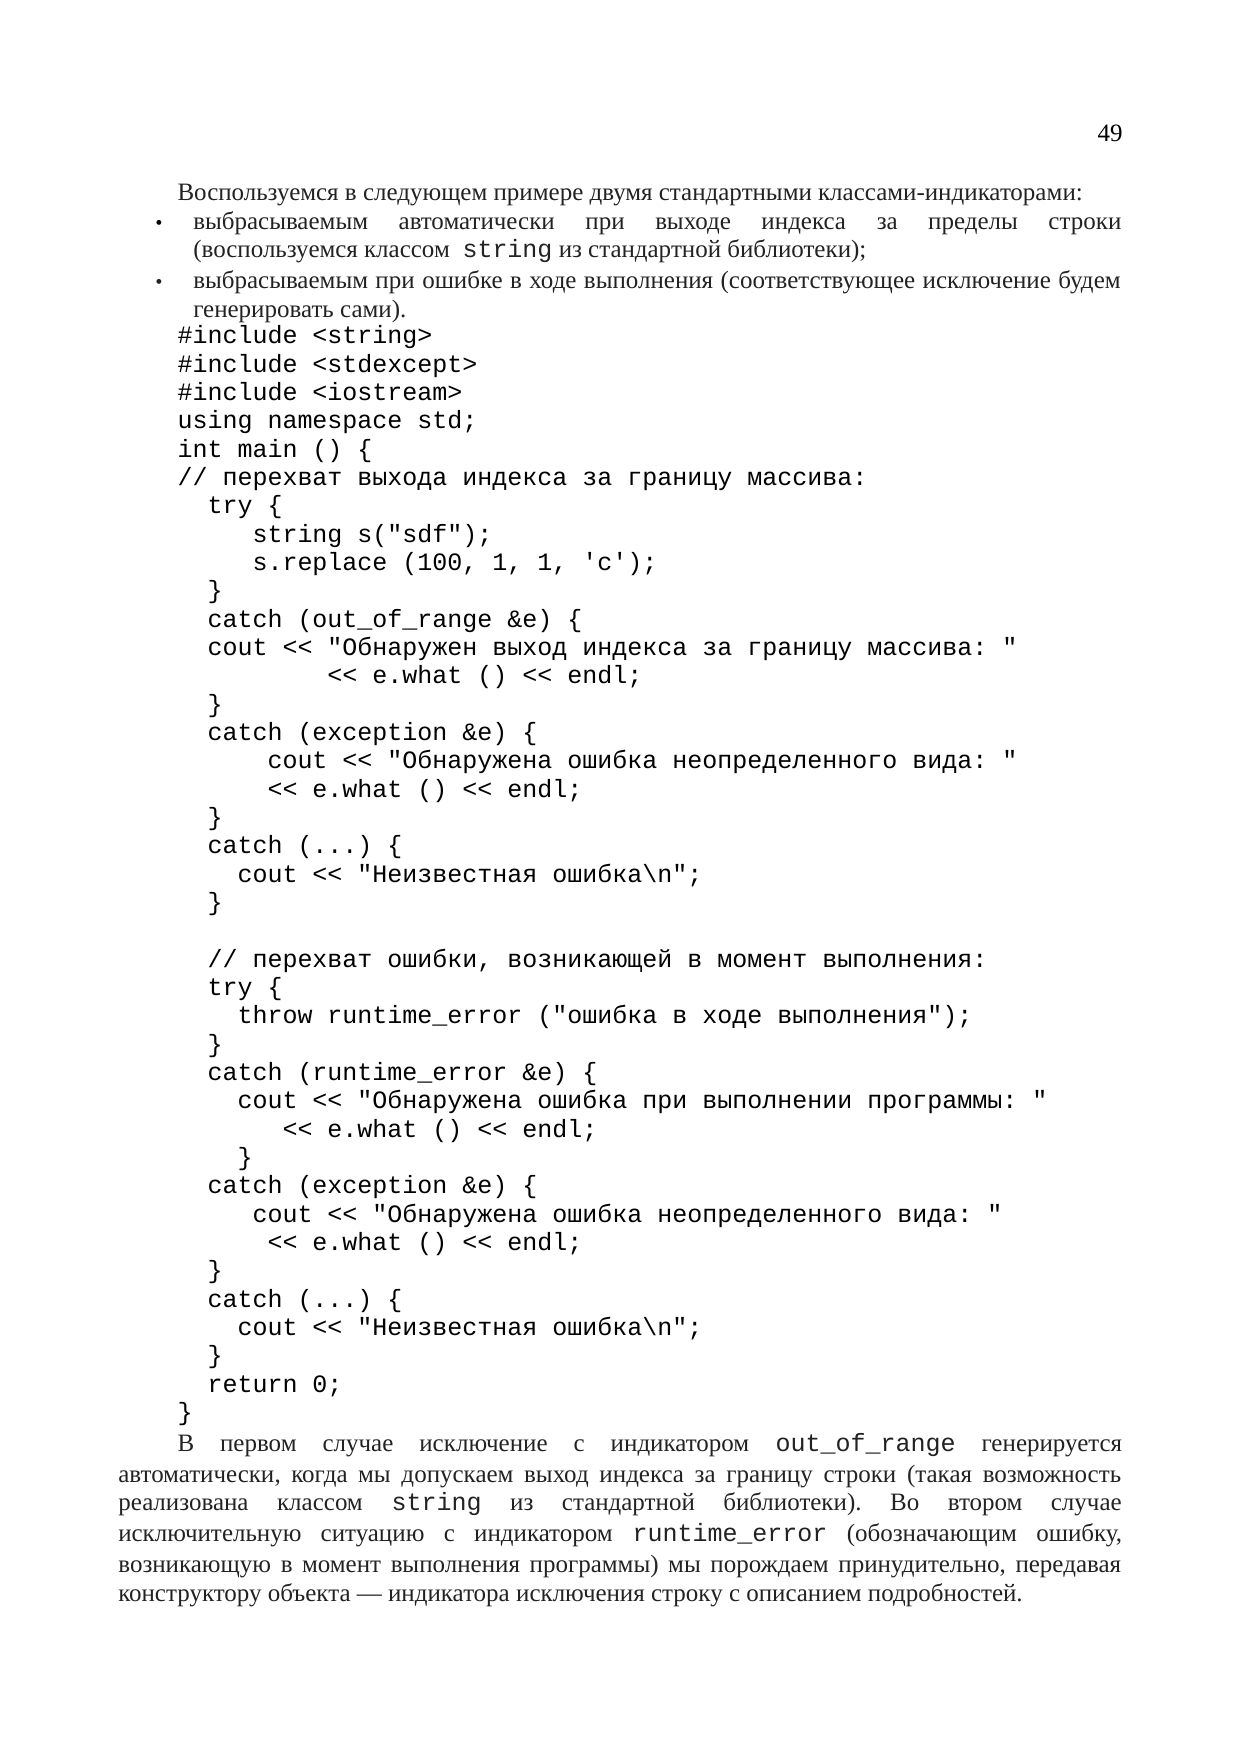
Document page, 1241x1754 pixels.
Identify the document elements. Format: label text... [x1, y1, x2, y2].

text } [177, 578, 1122, 606]
text cout << "Неизвестная ошибка\n"; [177, 1314, 1122, 1343]
text #include <stdexcept> [177, 351, 1122, 379]
text int main () { [177, 436, 1122, 464]
text cout << "Обнаружена ошибка неопределенного вида: " [177, 1201, 1122, 1229]
text catch (...) { [177, 1286, 1122, 1314]
text try { [177, 493, 1122, 521]
text try { [177, 974, 1122, 1003]
text cout << "Обнаружена ошибка неопределенного вида: " [177, 748, 1122, 776]
text Воспользуемся в следующем примере двумя стандартными классами-индикаторами: [118, 177, 1122, 206]
text } [177, 889, 1122, 918]
text catch (exception &e) { [177, 1173, 1122, 1201]
text cout << "Обнаружена ошибка при выполнении программы: " [177, 1088, 1122, 1116]
text } [177, 1144, 1122, 1173]
text // перехват выхода индекса за границу массива: [177, 464, 1122, 493]
text s.replace (100, 1, 1, 'c'); [177, 549, 1122, 578]
text cout << "Неизвестная ошибка\n"; [177, 861, 1122, 889]
text << e.what () << endl; [177, 1229, 1122, 1258]
text } [177, 1399, 1122, 1428]
text catch (exception &e) { [177, 719, 1122, 748]
text << e.what () << endl; [177, 1116, 1122, 1144]
text catch (out_of_range &e) { [177, 606, 1122, 634]
text В первом случае исключение с индикатором out_of_range генерируется автоматически, когда мы допускаем выход индекса за границу строки (такая возможность реализована классом string из стандартной библиотеки). Во втором случае исключительную ситуацию с индикатором runtime_error (обозначающим ошибку, возникающую в момент выполнения программы) мы порождаем принудительно, передавая конструктору объекта — индикатора исключения строку с описанием подробностей. [118, 1428, 1122, 1607]
text } [177, 691, 1122, 719]
text cout << "Обнаружен выход индекса за границу массива: " [177, 634, 1122, 663]
text string s("sdf"); [177, 521, 1122, 549]
text << e.what () << endl; [177, 663, 1122, 691]
text catch (...) { [177, 833, 1122, 861]
text } [177, 1258, 1122, 1286]
text #include <iostream> [177, 379, 1122, 408]
text } [177, 1343, 1122, 1371]
list выбрасываемым при ошибке в ходе выполнения (соответствующее исключение будем генерировать сами). [156, 265, 1122, 323]
list выбрасываемым автоматически при выходе индекса за пределы строки (воспользуемся классом string из стандартной библиотеки); [156, 206, 1122, 265]
text } [177, 804, 1122, 833]
text using namespace std; [177, 408, 1122, 436]
text // перехват ошибки, возникающей в момент выполнения: [177, 946, 1122, 974]
text #include <string> [177, 323, 1122, 351]
text return 0; [177, 1371, 1122, 1399]
text catch (runtime_error &e) { [177, 1059, 1122, 1088]
text } [177, 1031, 1122, 1059]
text << e.what () << endl; [177, 776, 1122, 804]
text throw runtime_error ("ошибка в ходе выполнения"); [177, 1003, 1122, 1031]
